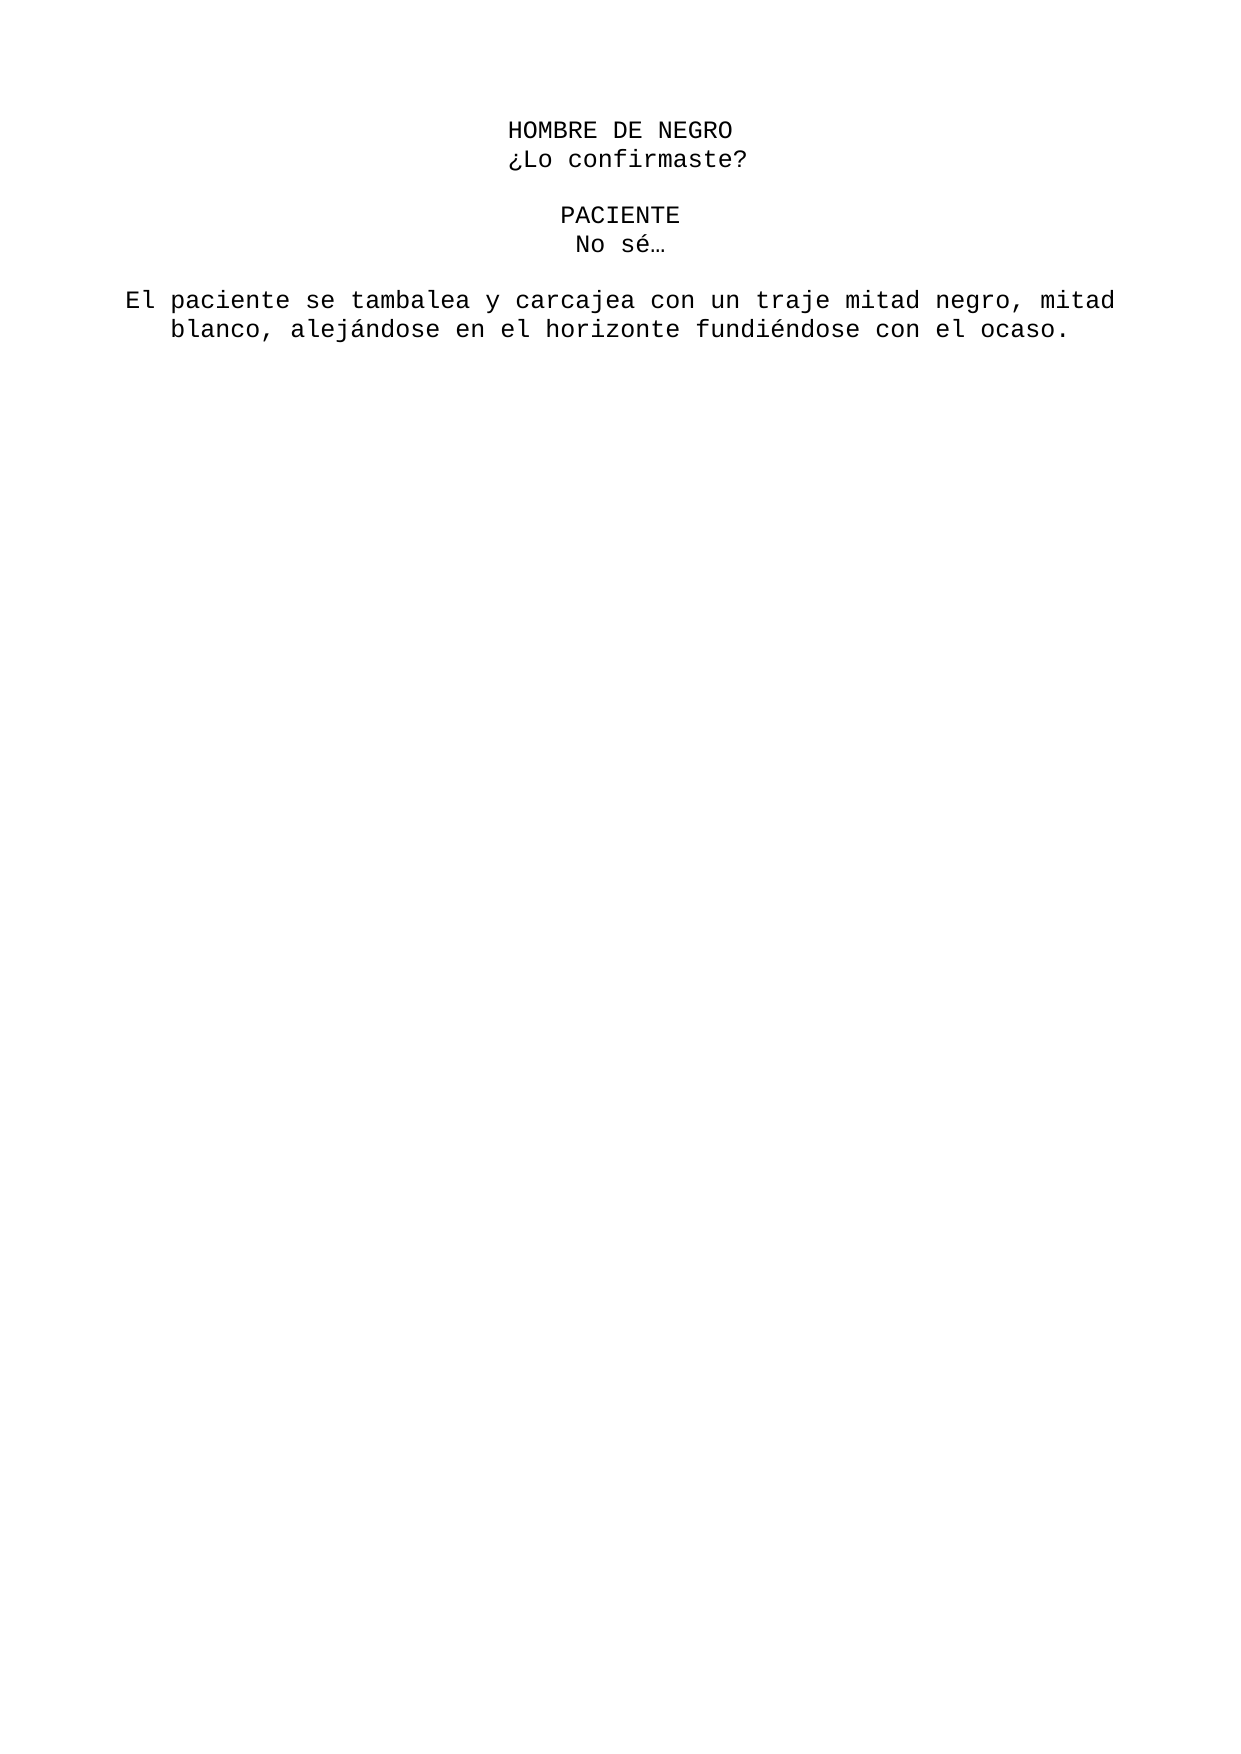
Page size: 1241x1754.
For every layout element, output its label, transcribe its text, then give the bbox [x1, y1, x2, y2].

text No sé… [118, 231, 1122, 260]
text ¿Lo confirmaste? [118, 146, 1122, 175]
text El paciente se tambalea y carcajea con un traje mitad negro, mitad blanco, alejándose en el horizonte fundiéndose con el ocaso. [118, 288, 1122, 345]
text HOMBRE DE NEGRO [118, 118, 1122, 146]
text PACIENTE [118, 203, 1122, 231]
